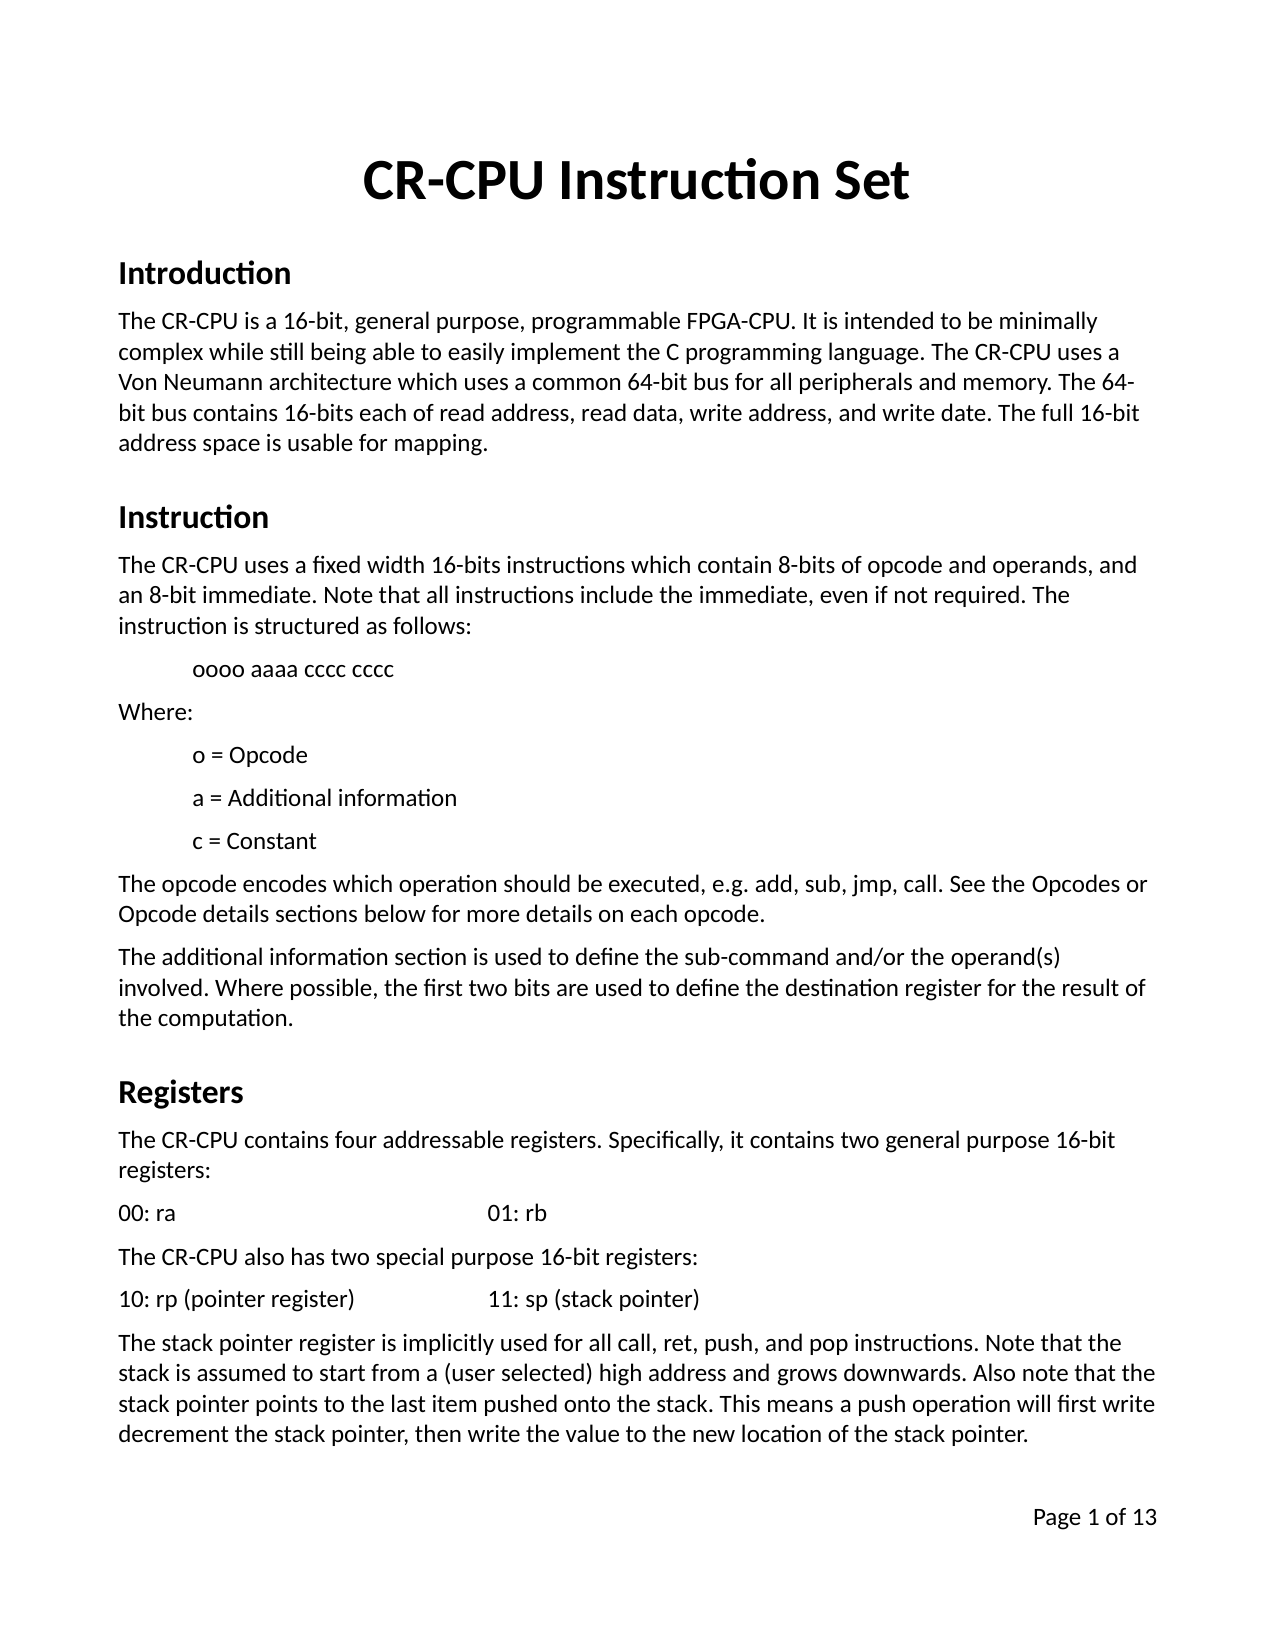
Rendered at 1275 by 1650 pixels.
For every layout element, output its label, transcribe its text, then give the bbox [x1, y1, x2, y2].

text The CR-CPU uses a fixed width 16-bits instructions which contain 8-bits of opcode and operands, and an 8-bit immediate. Note that all instructions include the immediate, even if not required. The instruction is structured as follows: [118, 549, 1157, 640]
subtitle Instruction [118, 495, 1157, 536]
subtitle Introduction [118, 252, 1157, 293]
text The stack pointer register is implicitly used for all call, ret, push, and pop instructions. Note that the stack is assumed to start from a (user selected) high address and grows downwards. Also note that the stack pointer points to the last item pushed onto the stack. This means a push operation will first write decrement the stack pointer, then write the value to the new location of the stack pointer. [118, 1327, 1157, 1449]
subtitle Registers [118, 1071, 1157, 1112]
text The CR-CPU is a 16-bit, general purpose, programmable FPGA-CPU. It is intended to be minimally complex while still being able to easily implement the C programming language. The CR-CPU uses a Von Neumann architecture which uses a common 64-bit bus for all peripherals and memory. The 64-bit bus contains 16-bits each of read address, read data, write address, and write date. The full 16-bit address space is usable for mapping. [118, 305, 1157, 458]
text The CR-CPU contains four addressable registers. Specifically, it contains two general purpose 16-bit registers: [118, 1124, 1157, 1185]
text 10: rp (pointer register) 11: sp (stack pointer) [118, 1284, 1157, 1314]
text The additional information section is used to define the sub-command and/or the operand(s) involved. Where possible, the first two bits are used to define the destination register for the result of the computation. [118, 942, 1157, 1033]
text 00: ra 01: rb [118, 1198, 1157, 1228]
text oooo aaaa cccc cccc [118, 653, 1157, 683]
text The CR-CPU also has two special purpose 16-bit registers: [118, 1241, 1157, 1271]
text The opcode encodes which operation should be executed, e.g. add, sub, jmp, call. See the Opcodes or Opcode details sections below for more details on each opcode. [118, 868, 1157, 929]
text o = Opcode [118, 739, 1157, 769]
text c = Constant [118, 825, 1157, 856]
text a = Additional information [118, 782, 1157, 812]
text Where: [118, 696, 1157, 726]
title CR-CPU Instruction Set [118, 143, 1157, 214]
